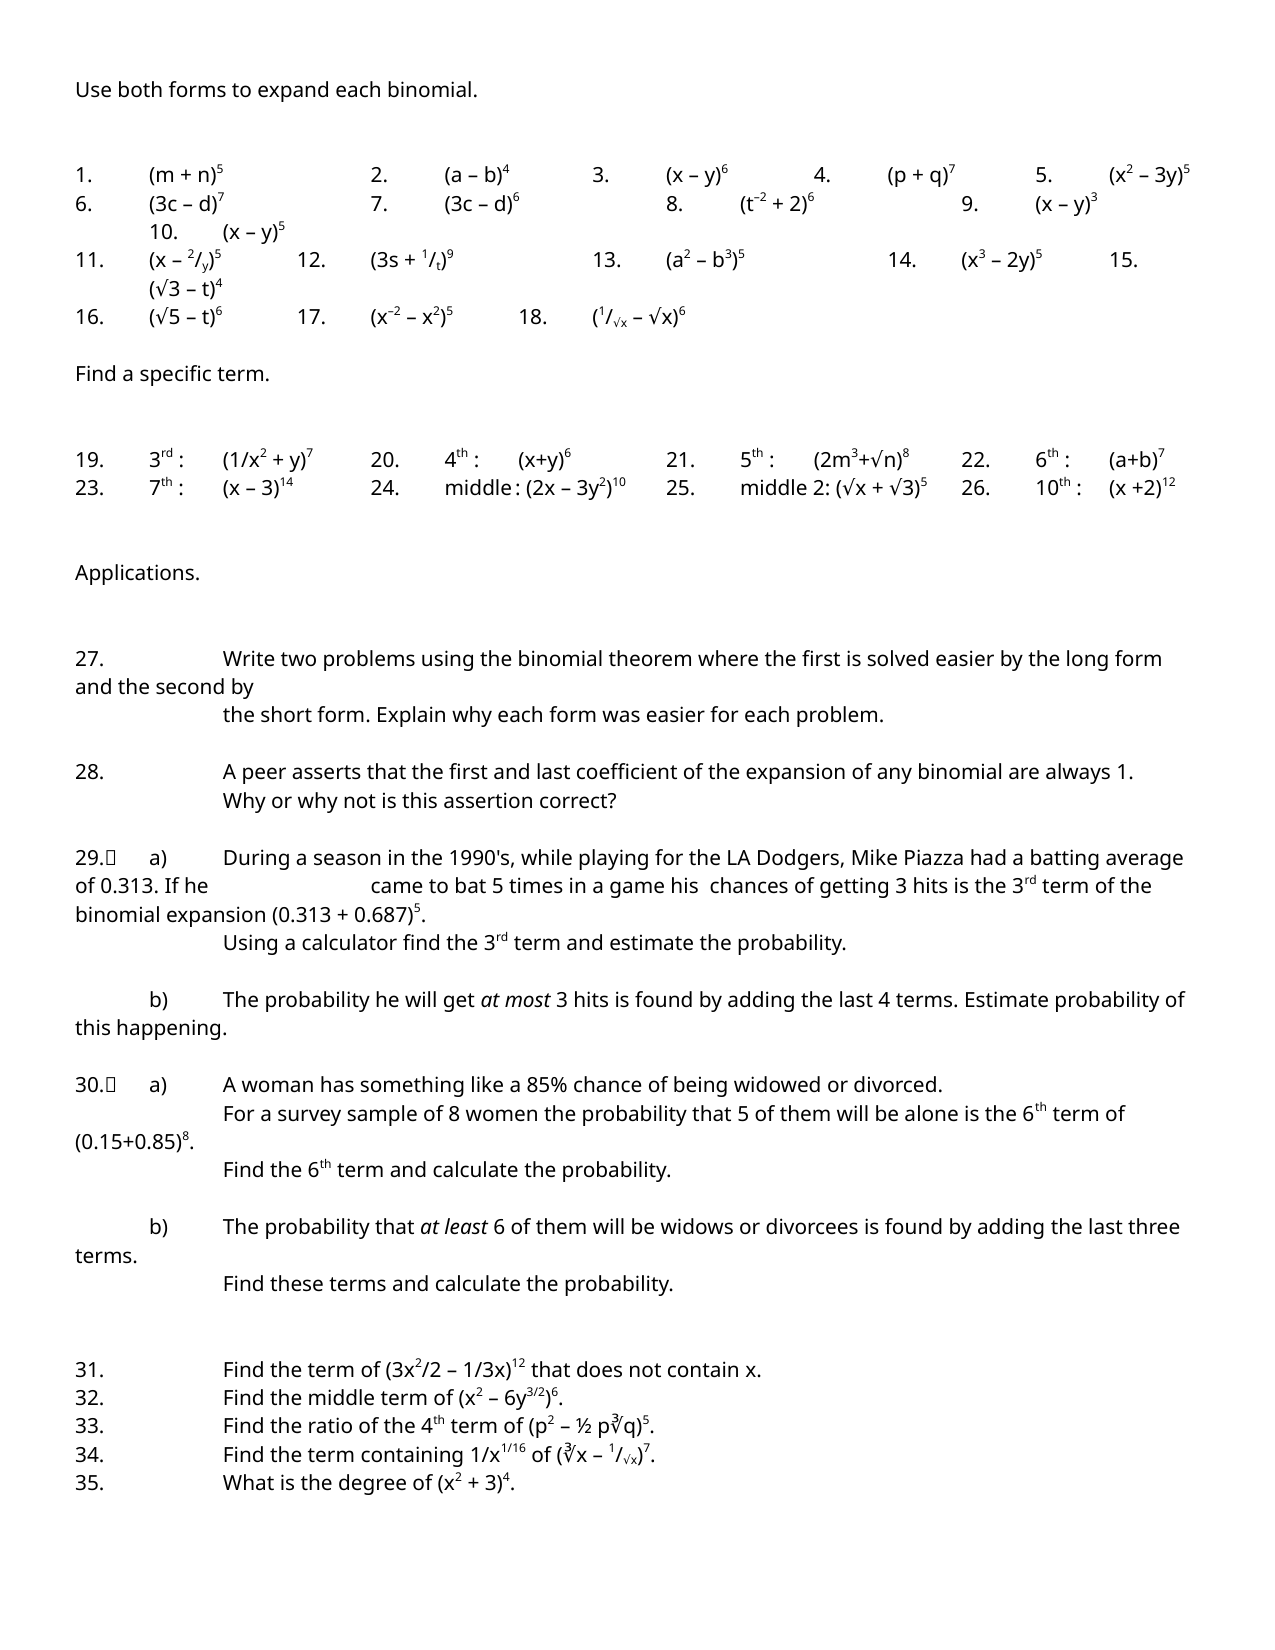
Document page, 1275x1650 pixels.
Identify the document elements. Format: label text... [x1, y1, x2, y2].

text 34. Find the term containing 1/x1/16 of (∛x – 1/√x)7. [75, 1440, 1200, 1468]
text 28. A peer asserts that the first and last coefficient of the expansion of any binomial are always 1. [75, 757, 1200, 786]
text 16. (√5 – t)6 17. (x–2 – x2)5 18. (1/√x – √x)6 [75, 302, 1200, 331]
text 30. a) A woman has something like a 85% chance of being widowed or divorced. [75, 1070, 1200, 1099]
text the short form. Explain why each form was easier for each problem. [75, 701, 1200, 729]
text 31. Find the term of (3x2/2 – 1/3x)12 that does not contain x. [75, 1355, 1200, 1383]
text Use both forms to expand each binomial. [75, 75, 1200, 103]
text 19. 3rd : (1/x2 + y)7 20. 4th : (x+y)6 21. 5th : (2m3+√n)8 22. 6th : (a+b)7 [75, 445, 1200, 473]
text 32. Find the middle term of (x2 – 6y3/2)6. [75, 1383, 1200, 1412]
text Find these terms and calculate the probability. [75, 1269, 1200, 1298]
text Find a specific term. [75, 359, 1200, 388]
text 1. (m + n)5 2. (a – b)4 3. (x – y)6 4. (p + q)7 5. (x2 – 3y)5 [75, 160, 1200, 189]
text 23. 7th : (x – 3)14 24. middle : (2x – 3y2)10 25. middle 2: (√x + √3)5 26. 10th : (x +2)12 [75, 473, 1200, 502]
text 29. a) During a season in the 1990's, while playing for the LA Dodgers, Mike Piazza had a batting average of 0.313. If he came to bat 5 times in a game his chances of getting 3 hits is the 3rd term of the binomial expansion (0.313 + 0.687)5. [75, 843, 1200, 928]
text For a survey sample of 8 women the probability that 5 of them will be alone is the 6th term of (0.15+0.85)8. [75, 1099, 1200, 1156]
text Why or why not is this assertion correct? [75, 786, 1200, 814]
text b) The probability he will get at most 3 hits is found by adding the last 4 terms. Estimate probability of this happening. [75, 985, 1200, 1042]
text 35. What is the degree of (x2 + 3)4. [75, 1468, 1200, 1497]
text 11. (x – 2/y)5 12. (3s + 1/t)9 13. (a2 – b3)5 14. (x3 – 2y)5 15. (√3 – t)4 [75, 246, 1200, 302]
text 6. (3c – d)7 7. (3c – d)6 8. (t–2 + 2)6 9. (x – y)3 10. (x – y)5 [75, 189, 1200, 246]
text Find the 6th term and calculate the probability. [75, 1156, 1200, 1184]
text b) The probability that at least 6 of them will be widows or divorcees is found by adding the last three terms. [75, 1212, 1200, 1269]
text Using a calculator find the 3rd term and estimate the probability. [75, 928, 1200, 957]
text Applications. [75, 558, 1200, 587]
text 33. Find the ratio of the 4th term of (p2 – ½ p∛q)5. [75, 1412, 1200, 1440]
text 27. Write two problems using the binomial theorem where the first is solved easier by the long form and the second by [75, 644, 1200, 701]
